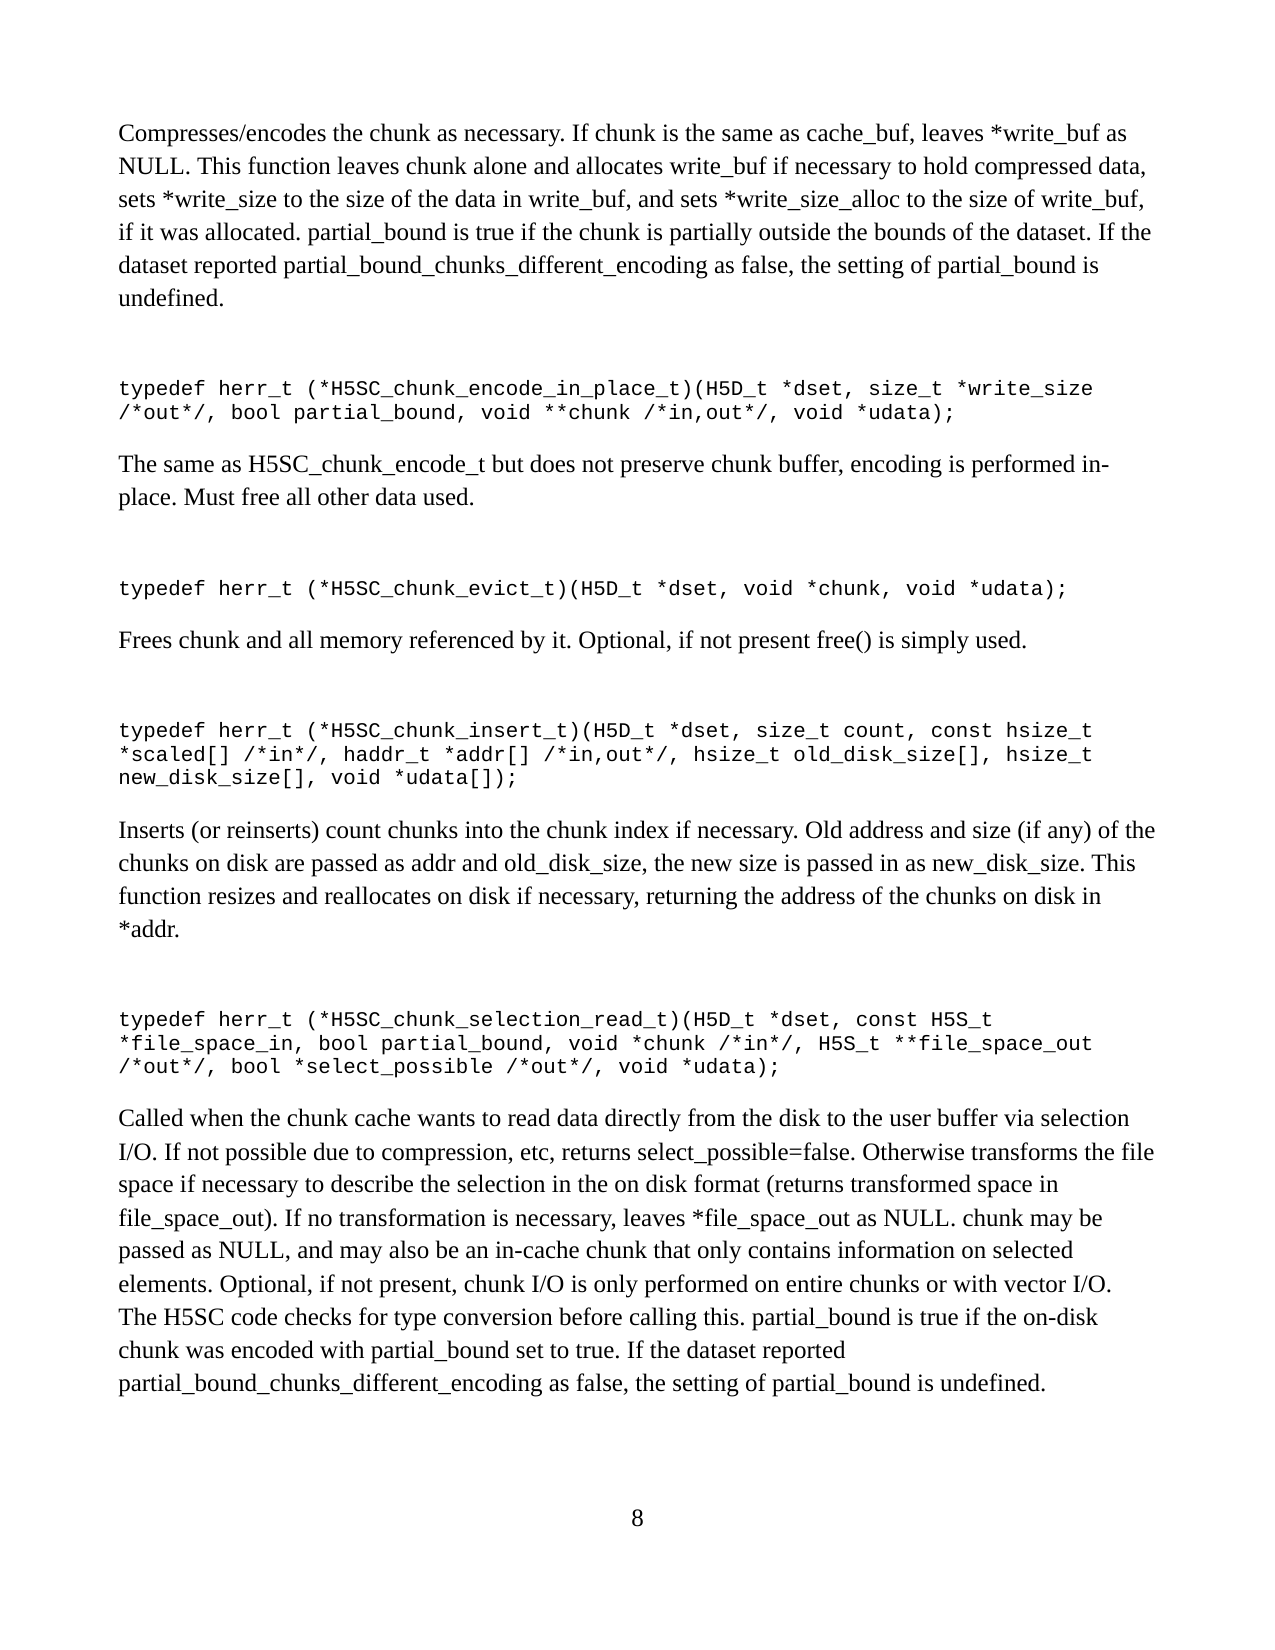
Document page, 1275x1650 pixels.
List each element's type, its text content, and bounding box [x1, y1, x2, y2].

text Compresses/encodes the chunk as necessary. If chunk is the same as cache_buf, leaves *write_buf as NULL. This function leaves chunk alone and allocates write_buf if necessary to hold compressed data, sets *write_size to the size of the data in write_buf, and sets *write_size_alloc to the size of write_buf, if it was allocated. partial_bound is true if the chunk is partially outside the bounds of the dataset. If the dataset reported partial_bound_chunks_different_encoding as false, the setting of partial_bound is undefined. [118, 118, 1157, 312]
text typedef herr_t (*H5SC_chunk_insert_t)(H5D_t *dset, size_t count, const hsize_t *scaled[] /*in*/, haddr_t *addr[] /*in,out*/, hsize_t old_disk_size[], hsize_t new_disk_size[], void *udata[]); [118, 720, 1157, 791]
text typedef herr_t (*H5SC_chunk_evict_t)(H5D_t *dset, void *chunk, void *udata); [118, 578, 1157, 601]
text typedef herr_t (*H5SC_chunk_encode_in_place_t)(H5D_t *dset, size_t *write_size /*out*/, bool partial_bound, void **chunk /*in,out*/, void *udata); [118, 378, 1157, 426]
text typedef herr_t (*H5SC_chunk_selection_read_t)(H5D_t *dset, const H5S_t *file_space_in, bool partial_bound, void *chunk /*in*/, H5S_t **file_space_out /*out*/, bool *select_possible /*out*/, void *udata); [118, 1009, 1157, 1080]
text Frees chunk and all memory referenced by it. Optional, if not present free() is simply used. [118, 625, 1157, 654]
text Called when the chunk cache wants to read data directly from the disk to the user buffer via selection I/O. If not possible due to compression, etc, returns select_possible=false. Otherwise transforms the file space if necessary to describe the selection in the on disk format (returns transformed space in file_space_out). If no transformation is necessary, leaves *file_space_out as NULL. chunk may be passed as NULL, and may also be an in-cache chunk that only contains information on selected elements. Optional, if not present, chunk I/O is only performed on entire chunks or with vector I/O. The H5SC code checks for type conversion before calling this. partial_bound is true if the on-disk chunk was encoded with partial_bound set to true. If the dataset reported partial_bound_chunks_different_encoding as false, the setting of partial_bound is undefined. [118, 1103, 1157, 1396]
text Inserts (or reinserts) count chunks into the chunk index if necessary. Old address and size (if any) of the chunks on disk are passed as addr and old_disk_size, the new size is passed in as new_disk_size. This function resizes and reallocates on disk if necessary, returning the address of the chunks on disk in *addr. [118, 815, 1157, 942]
text The same as H5SC_chunk_encode_t but does not preserve chunk buffer, encoding is performed in-place. Must free all other data used. [118, 449, 1157, 511]
